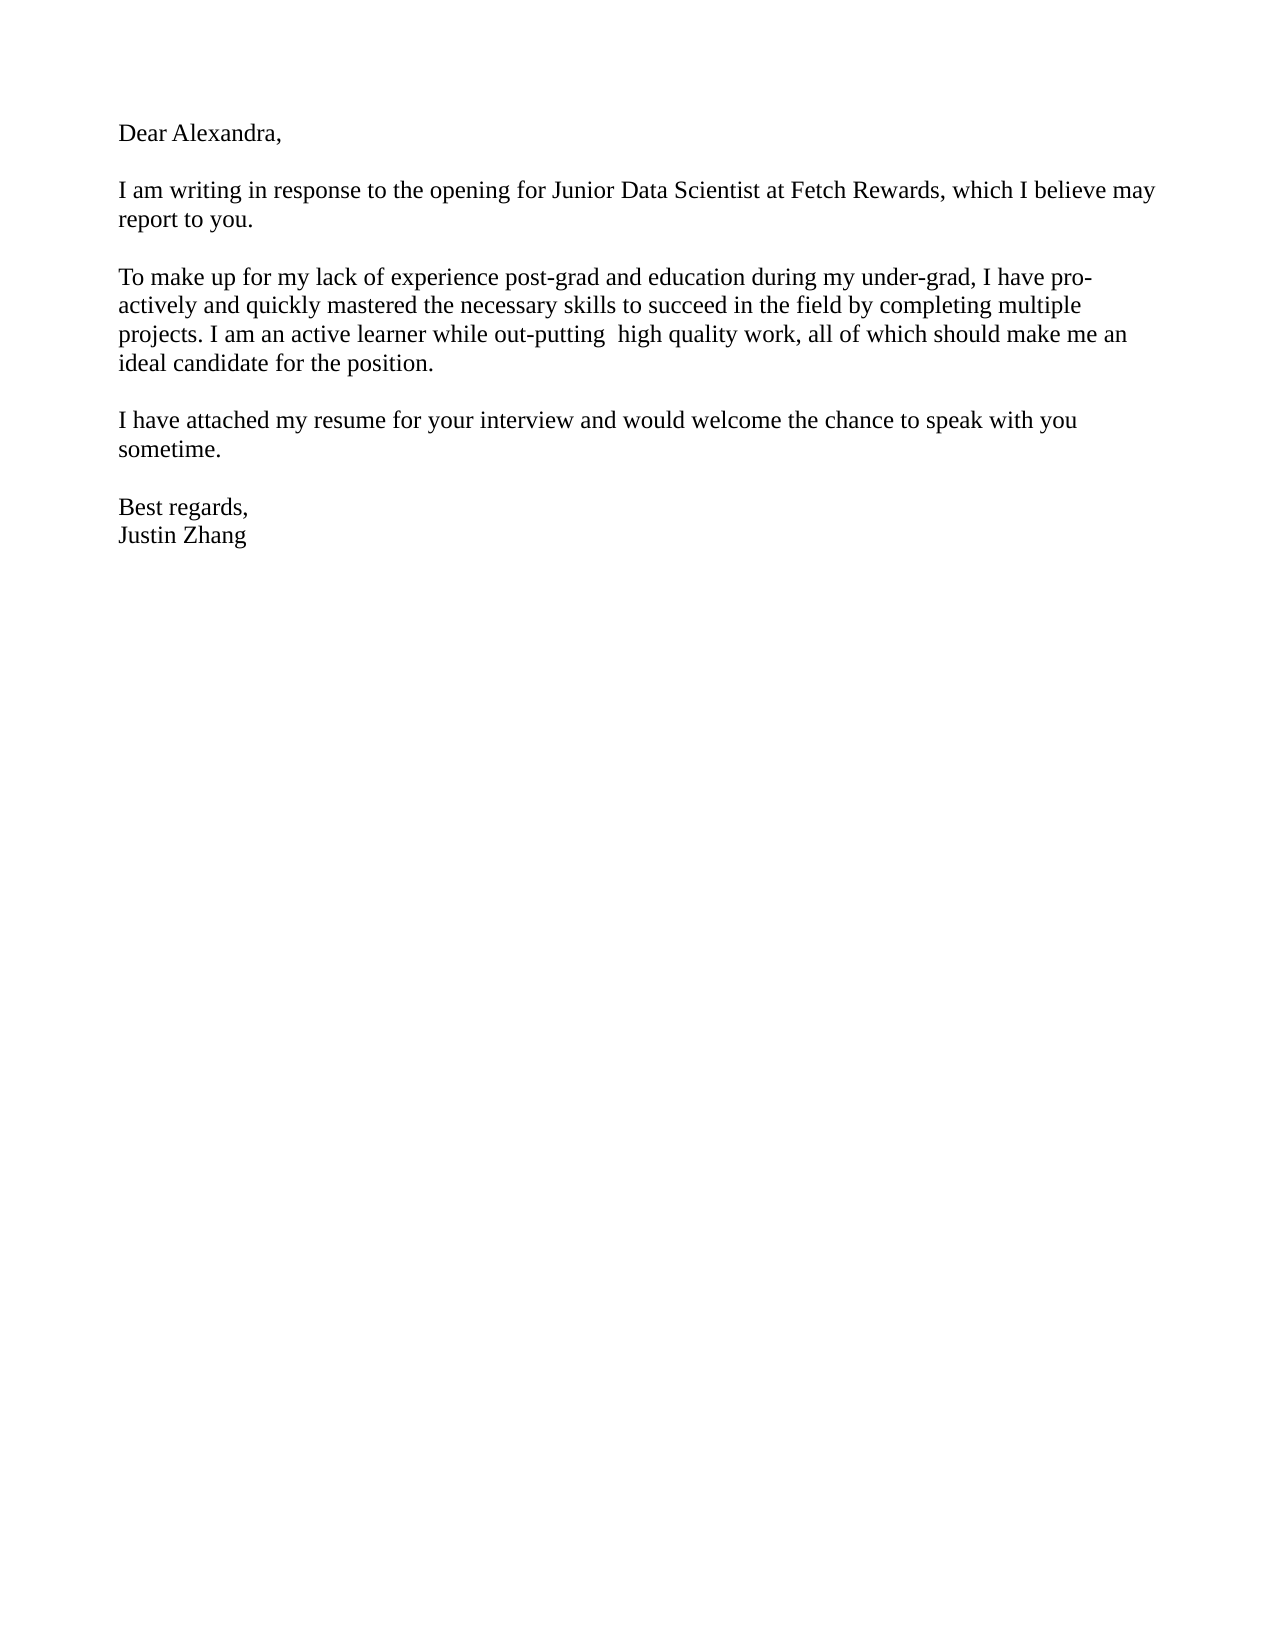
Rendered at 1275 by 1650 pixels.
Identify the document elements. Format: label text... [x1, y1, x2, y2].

text To make up for my lack of experience post-grad and education during my under-grad, I have pro-actively and quickly mastered the necessary skills to succeed in the field by completing multiple projects. I am an active learner while out-putting high quality work, all of which should make me an ideal candidate for the position. [118, 262, 1157, 377]
text I am writing in response to the opening for Junior Data Scientist at Fetch Rewards, which I believe may report to you. [118, 176, 1157, 233]
text I have attached my resume for your interview and would welcome the chance to speak with you sometime. [118, 406, 1157, 463]
text Justin Zhang [118, 521, 1157, 549]
text Best regards, [118, 492, 1157, 521]
text Dear Alexandra, [118, 118, 1157, 147]
